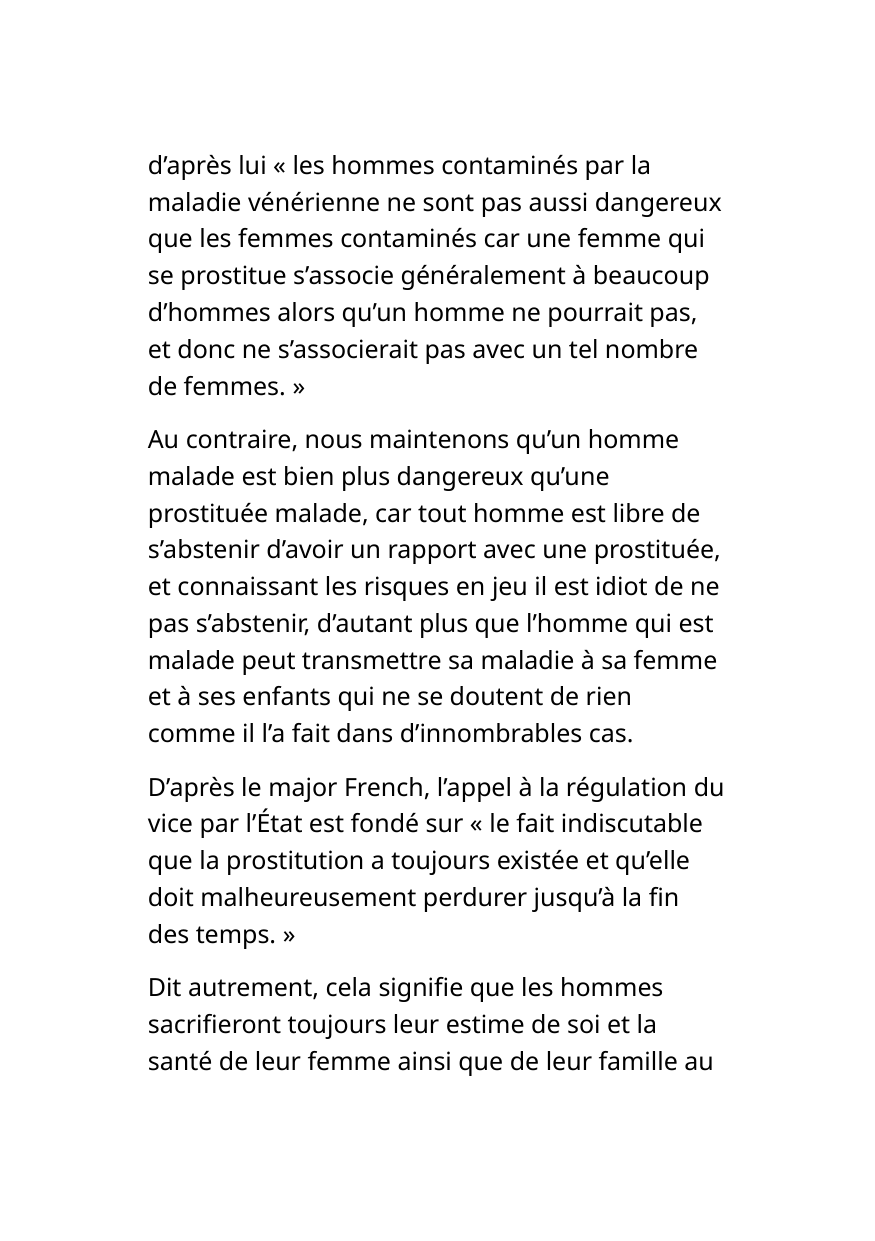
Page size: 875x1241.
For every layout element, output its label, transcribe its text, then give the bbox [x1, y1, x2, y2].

text Dit autrement, cela signifie que les hommes sacrifieront toujours leur estime de soi et la santé de leur femme ainsi que de leur famille au [148, 970, 726, 1077]
text D’après le major French, l’appel à la régulation du vice par l’État est fondé sur « le fait indiscutable que la prostitution a toujours existée et qu’elle doit malheureusement perdurer jusqu’à la fin des temps. » [148, 769, 726, 950]
text d’après lui « les hommes contaminés par la maladie vénérienne ne sont pas aussi dangereux que les femmes contaminés car une femme qui se prostitue s’associe généralement à beaucoup d’hommes alors qu’un homme ne pourrait pas, et donc ne s’associerait pas avec un tel nombre de femmes. » [148, 148, 726, 402]
text Au contraire, nous maintenons qu’un homme malade est bien plus dangereux qu’une prostituée malade, car tout homme est libre de s’abstenir d’avoir un rapport avec une prostituée, et connaissant les risques en jeu il est idiot de ne pas s’abstenir, d’autant plus que l’homme qui est malade peut transmettre sa maladie à sa femme et à ses enfants qui ne se doutent de rien comme il l’a fait dans d’innombrables cas. [148, 422, 726, 750]
